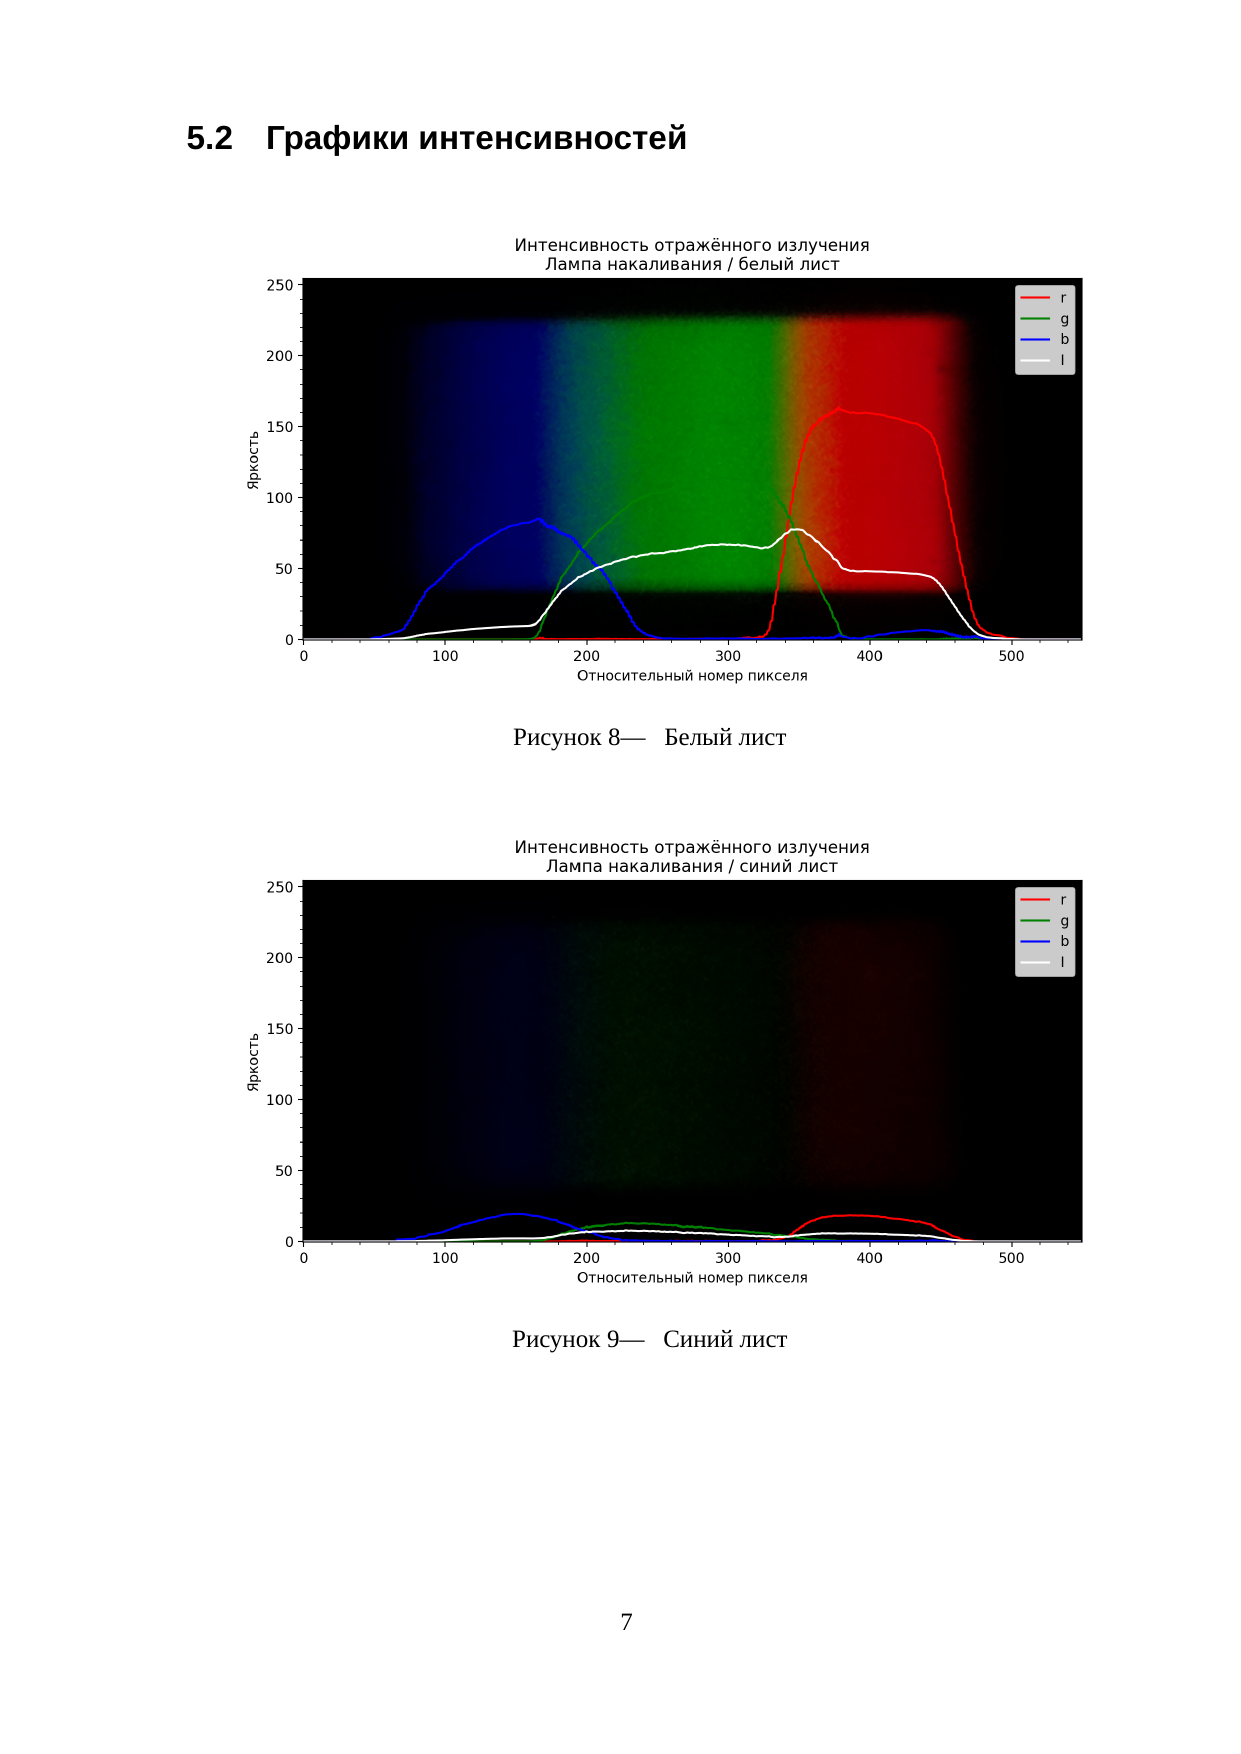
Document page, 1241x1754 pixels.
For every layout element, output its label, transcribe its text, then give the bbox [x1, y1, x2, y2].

picture [177, 205, 1182, 708]
text Рисунок 8— Белый лист [118, 722, 1122, 750]
text Рисунок 9— Синий лист [118, 1324, 1122, 1353]
subtitle Графики интенсивностей [118, 118, 1122, 157]
picture [177, 807, 1182, 1310]
